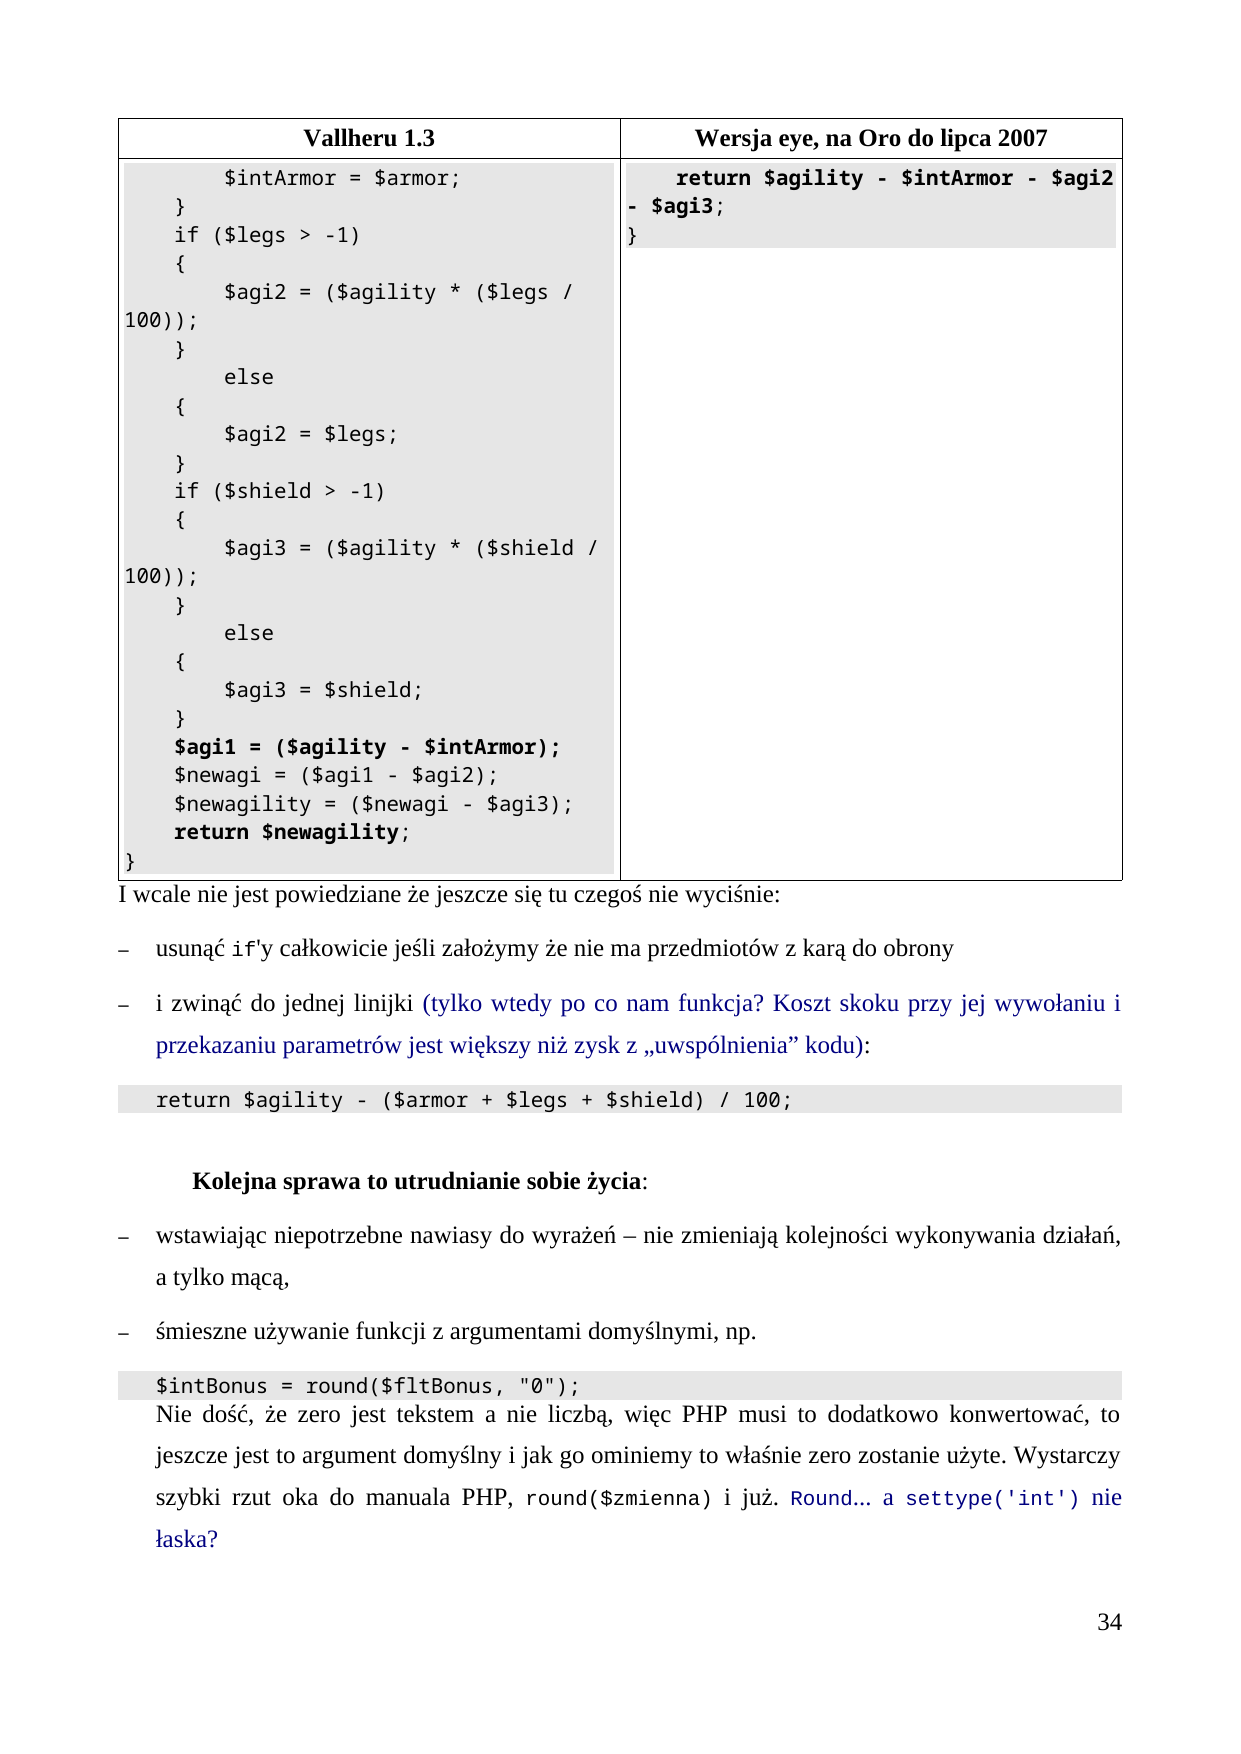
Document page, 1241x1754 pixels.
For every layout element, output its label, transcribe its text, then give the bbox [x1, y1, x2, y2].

list Nie dość, że zero jest tekstem a nie liczbą, więc PHP musi to dodatkowo konwertować, to jeszcze jest to argument domyślny i jak go ominiemy to właśnie zero zostanie użyte. Wystarczy szybki rzut oka do manuala PHP, round($zmienna) i już. Round... a settype('int') nie łaska? [118, 1400, 1122, 1553]
list return $agility - ($armor + $legs + $shield) / 100; [118, 1085, 1122, 1113]
text I wcale nie jest powiedziane że jeszcze się tu czegoś nie wyciśnie: [118, 881, 1122, 908]
list śmieszne używanie funkcji z argumentami domyślnymi, np. [118, 1317, 1122, 1345]
list usunąć if'y całkowicie jeśli założymy że nie ma przedmiotów z karą do obrony [118, 934, 1122, 963]
text Kolejna sprawa to utrudnianie sobie życia: [118, 1167, 1122, 1195]
list wstawiając niepotrzebne nawiasy do wyrażeń – nie zmieniają kolejności wykonywania działań, a tylko mącą, [118, 1222, 1122, 1291]
table_header Wersja eye, na Oro do lipca 2007 [621, 119, 1122, 157]
list $intBonus = round($fltBonus, "0"); [118, 1371, 1122, 1400]
table_cell $intArmor = $armor; } if ($legs > -1) { $agi2 = ($agility * ($legs / 100)); } else { $agi2 = $legs; } if ($shield > -1) { $agi3 = ($agility * ($shield / 100)); } else { $agi3 = $shield; } $agi1 = ($agility - $intArmor); $newagi = ($agi1 - $agi2); $newagility = ($newagi - $agi3); return $newagility; } [119, 159, 620, 880]
list i zwinąć do jednej linijki (tylko wtedy po co nam funkcja? Koszt skoku przy jej wywołaniu i przekazaniu parametrów jest większy niż zysk z „uwspólnienia” kodu): [118, 989, 1122, 1059]
table_cell return $agility - $intArmor - $agi2 - $agi3; } [621, 159, 1122, 880]
table_header Vallheru 1.3 [119, 119, 620, 157]
